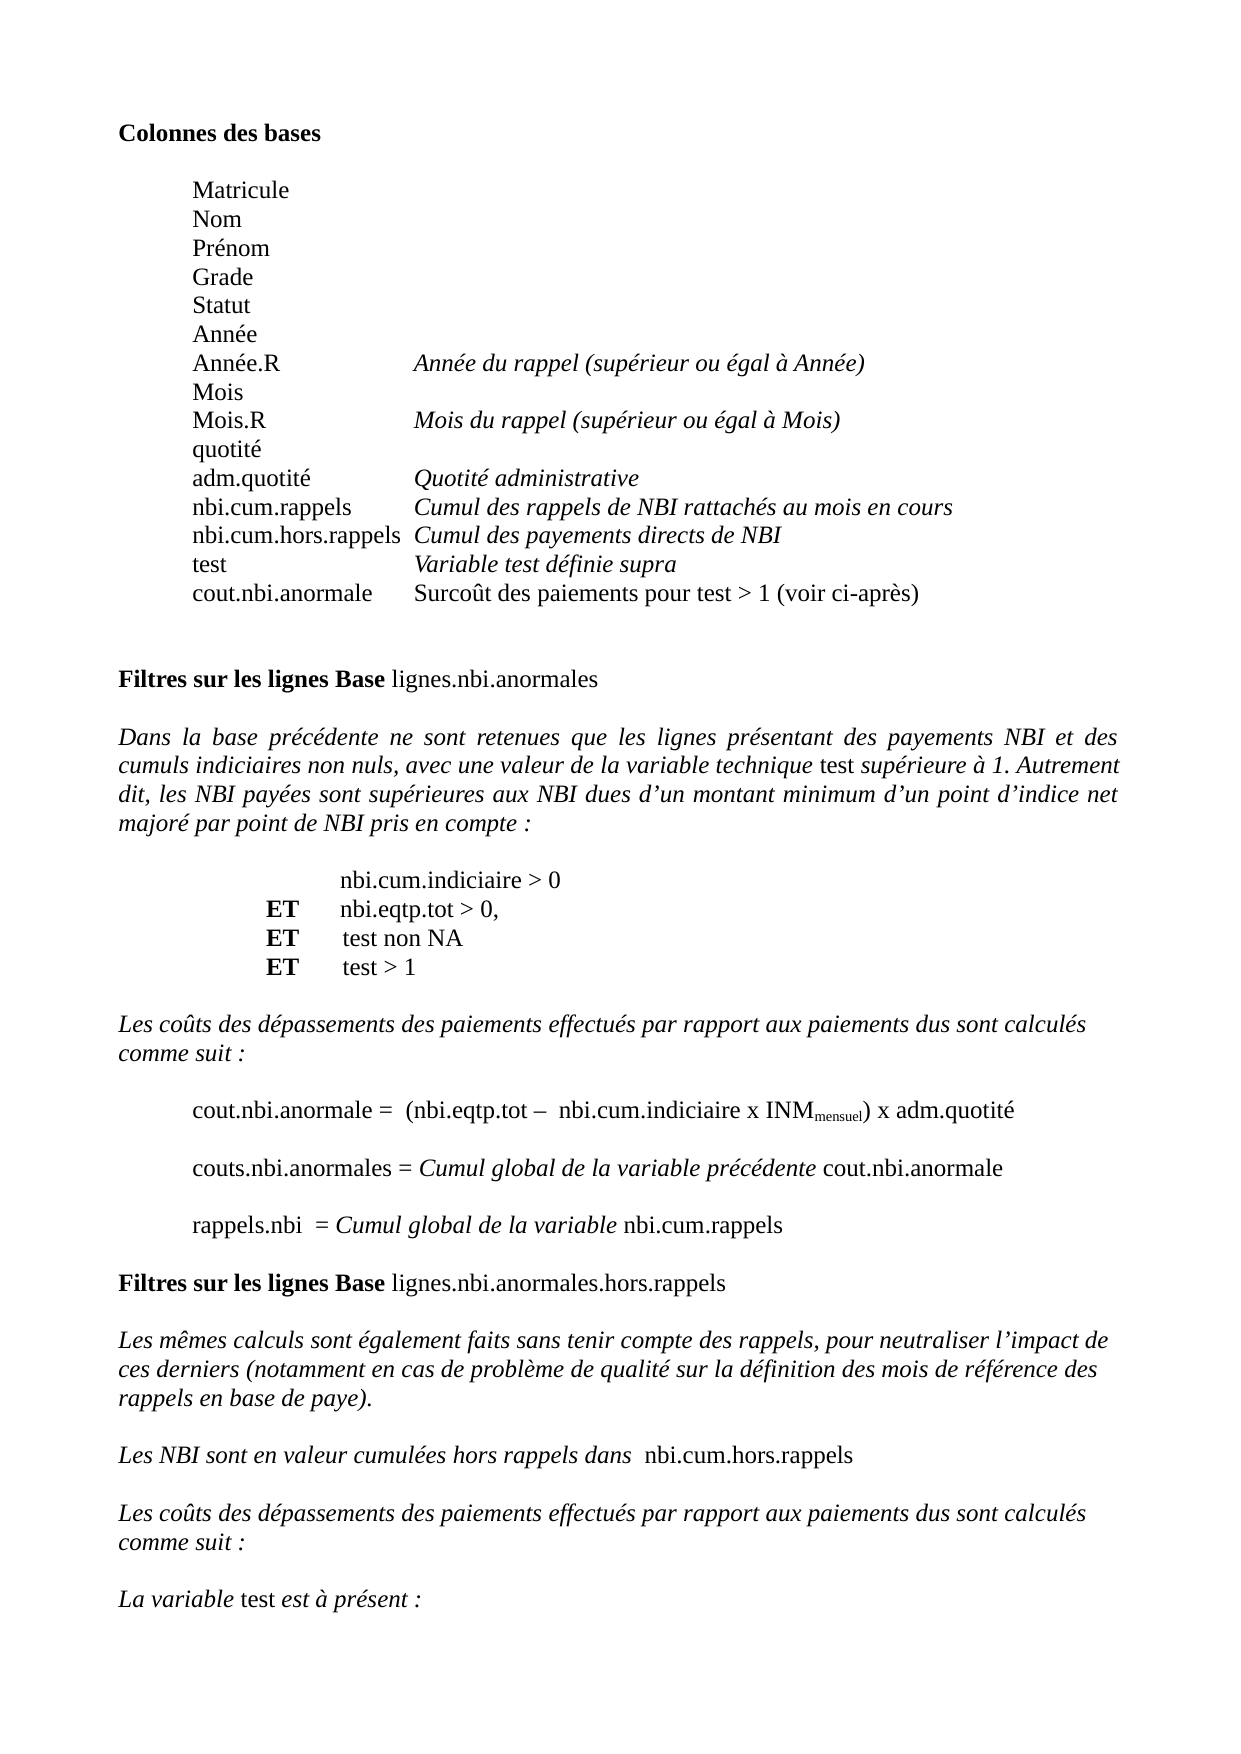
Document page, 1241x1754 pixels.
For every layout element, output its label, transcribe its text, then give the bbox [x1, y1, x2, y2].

text adm.quotité Quotité administrative [192, 463, 1122, 492]
text rappels.nbi = Cumul global de la variable nbi.cum.rappels [192, 1211, 1122, 1239]
text quotité [192, 434, 1122, 463]
text Statut [192, 291, 1122, 319]
text ET test > 1 [266, 952, 1122, 981]
text Prénom [192, 233, 1122, 262]
text Les coûts des dépassements des paiements effectués par rapport aux paiements dus sont calculés comme suit : [118, 1009, 1122, 1067]
text test Variable test définie supra [192, 549, 1122, 578]
text cout.nbi.anormale = (nbi.eqtp.tot – nbi.cum.indiciaire x INMmensuel) x adm.quotité [192, 1096, 1122, 1124]
text Les coûts des dépassements des paiements effectués par rapport aux paiements dus sont calculés comme suit : [118, 1498, 1122, 1556]
text ET nbi.eqtp.tot > 0, [266, 894, 1122, 923]
text Mois.R Mois du rappel (supérieur ou égal à Mois) [192, 406, 1122, 434]
text Année [192, 319, 1122, 348]
text Nom [192, 204, 1122, 233]
text Grade [192, 262, 1122, 291]
text cout.nbi.anormale Surcoût des paiements pour test > 1 (voir ci-après) [192, 578, 1122, 607]
text Année.R Année du rappel (supérieur ou égal à Année) [192, 348, 1122, 377]
text Filtres sur les lignes Base lignes.nbi.anormales.hors.rappels [118, 1268, 1122, 1297]
text nbi.cum.indiciaire > 0 [266, 866, 1122, 894]
text nbi.cum.rappels Cumul des rappels de NBI rattachés au mois en cours [192, 492, 1122, 521]
text Les NBI sont en valeur cumulées hors rappels dans nbi.cum.hors.rappels [118, 1441, 1122, 1469]
text Colonnes des bases [118, 118, 1122, 147]
text Matricule [192, 176, 1122, 204]
text Filtres sur les lignes Base lignes.nbi.anormales [118, 664, 1122, 693]
text Mois [192, 377, 1122, 406]
text Dans la base précédente ne sont retenues que les lignes présentant des payements NBI et des cumuls indiciaires non nuls, avec une valeur de la variable technique test supérieure à 1. Autrement dit, les NBI payées sont supérieures aux NBI dues d’un montant minimum d’un point d’indice net majoré par point de NBI pris en compte : [118, 722, 1122, 837]
text La variable test est à présent : [118, 1584, 1122, 1613]
text nbi.cum.hors.rappels Cumul des payements directs de NBI [192, 521, 1122, 549]
text Les mêmes calculs sont également faits sans tenir compte des rappels, pour neutraliser l’impact de ces derniers (notamment en cas de problème de qualité sur la définition des mois de référence des rappels en base de paye). [118, 1326, 1122, 1412]
text ET test non NA [266, 923, 1122, 952]
text couts.nbi.anormales = Cumul global de la variable précédente cout.nbi.anormale [192, 1153, 1122, 1182]
